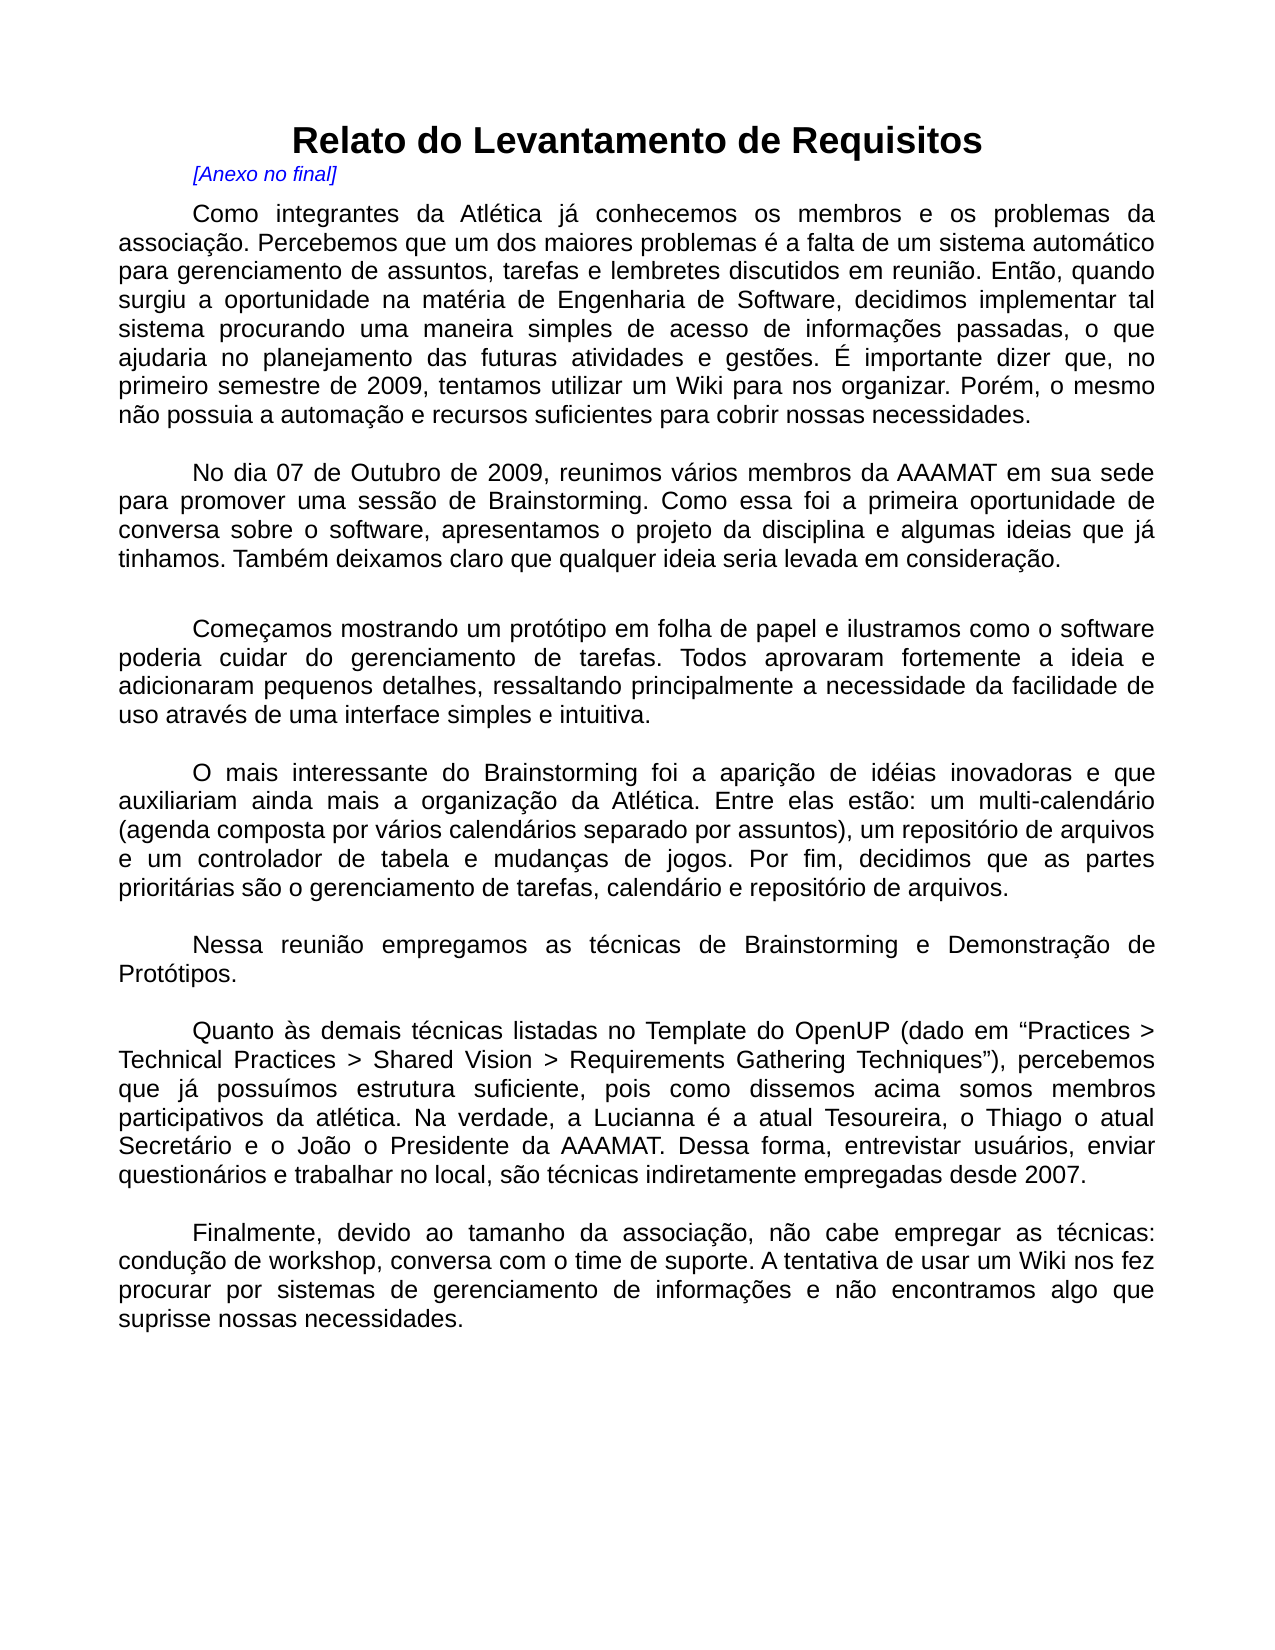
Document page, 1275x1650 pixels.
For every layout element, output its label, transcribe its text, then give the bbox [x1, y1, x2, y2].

text Finalmente, devido ao tamanho da associação, não cabe empregar as técnicas: condução de workshop, conversa com o time de suporte. A tentativa de usar um Wiki nos fez procurar por sistemas de gerenciamento de informações e não encontramos algo que suprisse nossas necessidades. [118, 1217, 1157, 1332]
text [Anexo no final] [193, 161, 1157, 186]
text No dia 07 de Outubro de 2009, reunimos vários membros da AAAMAT em sua sede para promover uma sessão de Brainstorming. Como essa foi a primeira oportunidade de conversa sobre o software, apresentamos o projeto da disciplina e algumas ideias que já tinhamos. Também deixamos claro que qualquer ideia seria levada em consideração. [118, 457, 1157, 572]
text O mais interessante do Brainstorming foi a aparição de idéias inovadoras e que auxiliariam ainda mais a organização da Atlética. Entre elas estão: um multi-calendário (agenda composta por vários calendários separado por assuntos), um repositório de arquivos e um controlador de tabela e mudanças de jogos. Por fim, decidimos que as partes prioritárias são o gerenciamento de tarefas, calendário e repositório de arquivos. [118, 757, 1157, 901]
text Como integrantes da Atlética já conhecemos os membros e os problemas da associação. Percebemos que um dos maiores problemas é a falta de um sistema automático para gerenciamento de assuntos, tarefas e lembretes discutidos em reunião. Então, quando surgiu a oportunidade na matéria de Engenharia de Software, decidimos implementar tal sistema procurando uma maneira simples de acesso de informações passadas, o que ajudaria no planejamento das futuras atividades e gestões. É importante dizer que, no primeiro semestre de 2009, tentamos utilizar um Wiki para nos organizar. Porém, o mesmo não possuia a automação e recursos suficientes para cobrir nossas necessidades. [118, 199, 1157, 429]
text Nessa reunião empregamos as técnicas de Brainstorming e Demonstração de Protótipos. [118, 930, 1157, 987]
title Relato do Levantamento de Requisitos [118, 118, 1157, 161]
text Começamos mostrando um protótipo em folha de papel e ilustramos como o software poderia cuidar do gerenciamento de tarefas. Todos aprovaram fortemente a ideia e adicionaram pequenos detalhes, ressaltando principalmente a necessidade da facilidade de uso através de uma interface simples e intuitiva. [118, 614, 1157, 729]
text Quanto às demais técnicas listadas no Template do OpenUP (dado em “Practices > Technical Practices > Shared Vision > Requirements Gathering Techniques”), percebemos que já possuímos estrutura suficiente, pois como dissemos acima somos membros participativos da atlética. Na verdade, a Lucianna é a atual Tesoureira, o Thiago o atual Secretário e o João o Presidente da AAAMAT. Dessa forma, entrevistar usuários, enviar questionários e trabalhar no local, são técnicas indiretamente empregadas desde 2007. [118, 1016, 1157, 1189]
